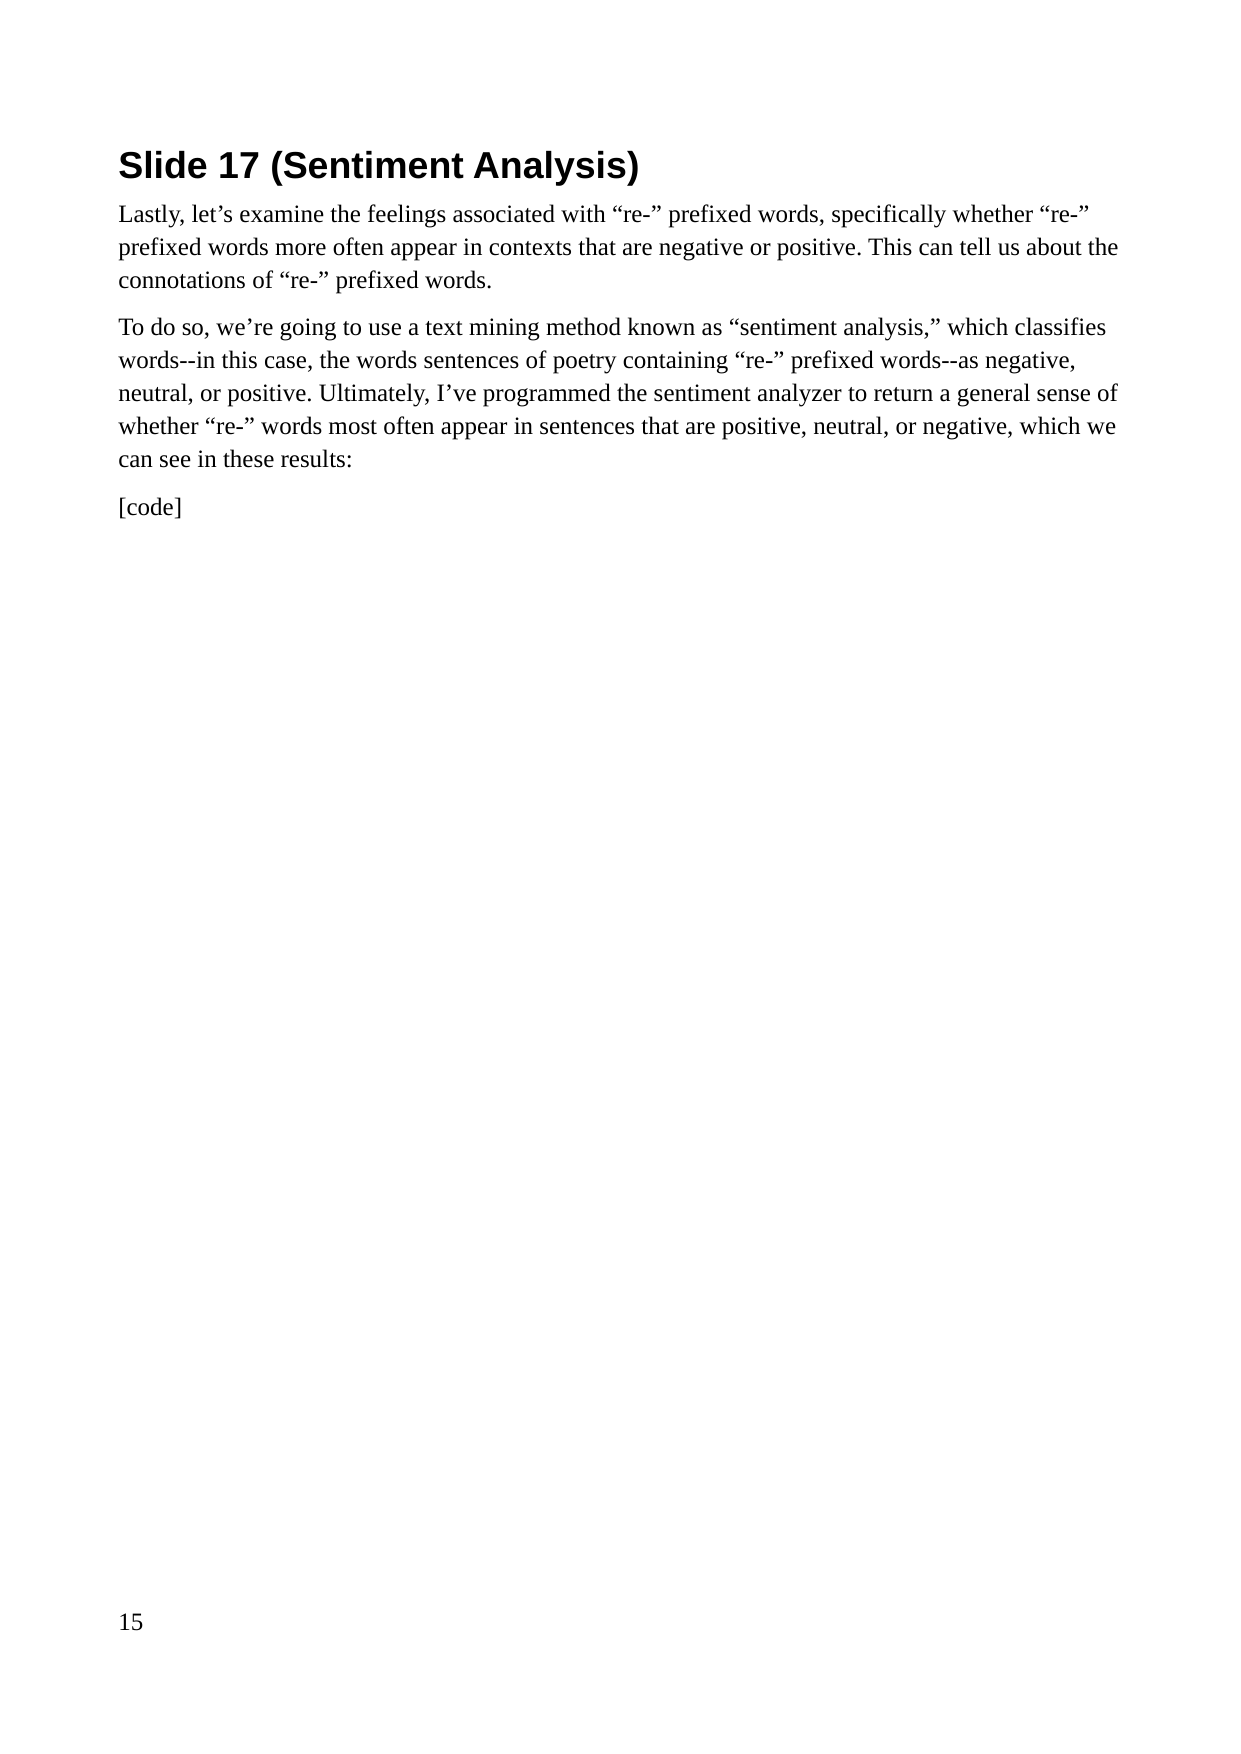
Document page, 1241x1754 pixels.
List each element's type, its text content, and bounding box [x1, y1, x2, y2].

text To do so, we’re going to use a text mining method known as “sentiment analysis,” which classifies words--in this case, the words sentences of poetry containing “re-” prefixed words--as negative, neutral, or positive. Ultimately, I’ve programmed the sentiment analyzer to return a general sense of whether “re-” words most often appear in sentences that are positive, neutral, or negative, which we can see in these results: [118, 312, 1122, 473]
text Lastly, let’s examine the feelings associated with “re-” prefixed words, specifically whether “re-” prefixed words more often appear in contexts that are negative or positive. This can tell us about the connotations of “re-” prefixed words. [118, 199, 1122, 293]
subtitle Slide 17 (Sentiment Analysis) [118, 143, 1122, 186]
text [code] [118, 492, 1122, 521]
